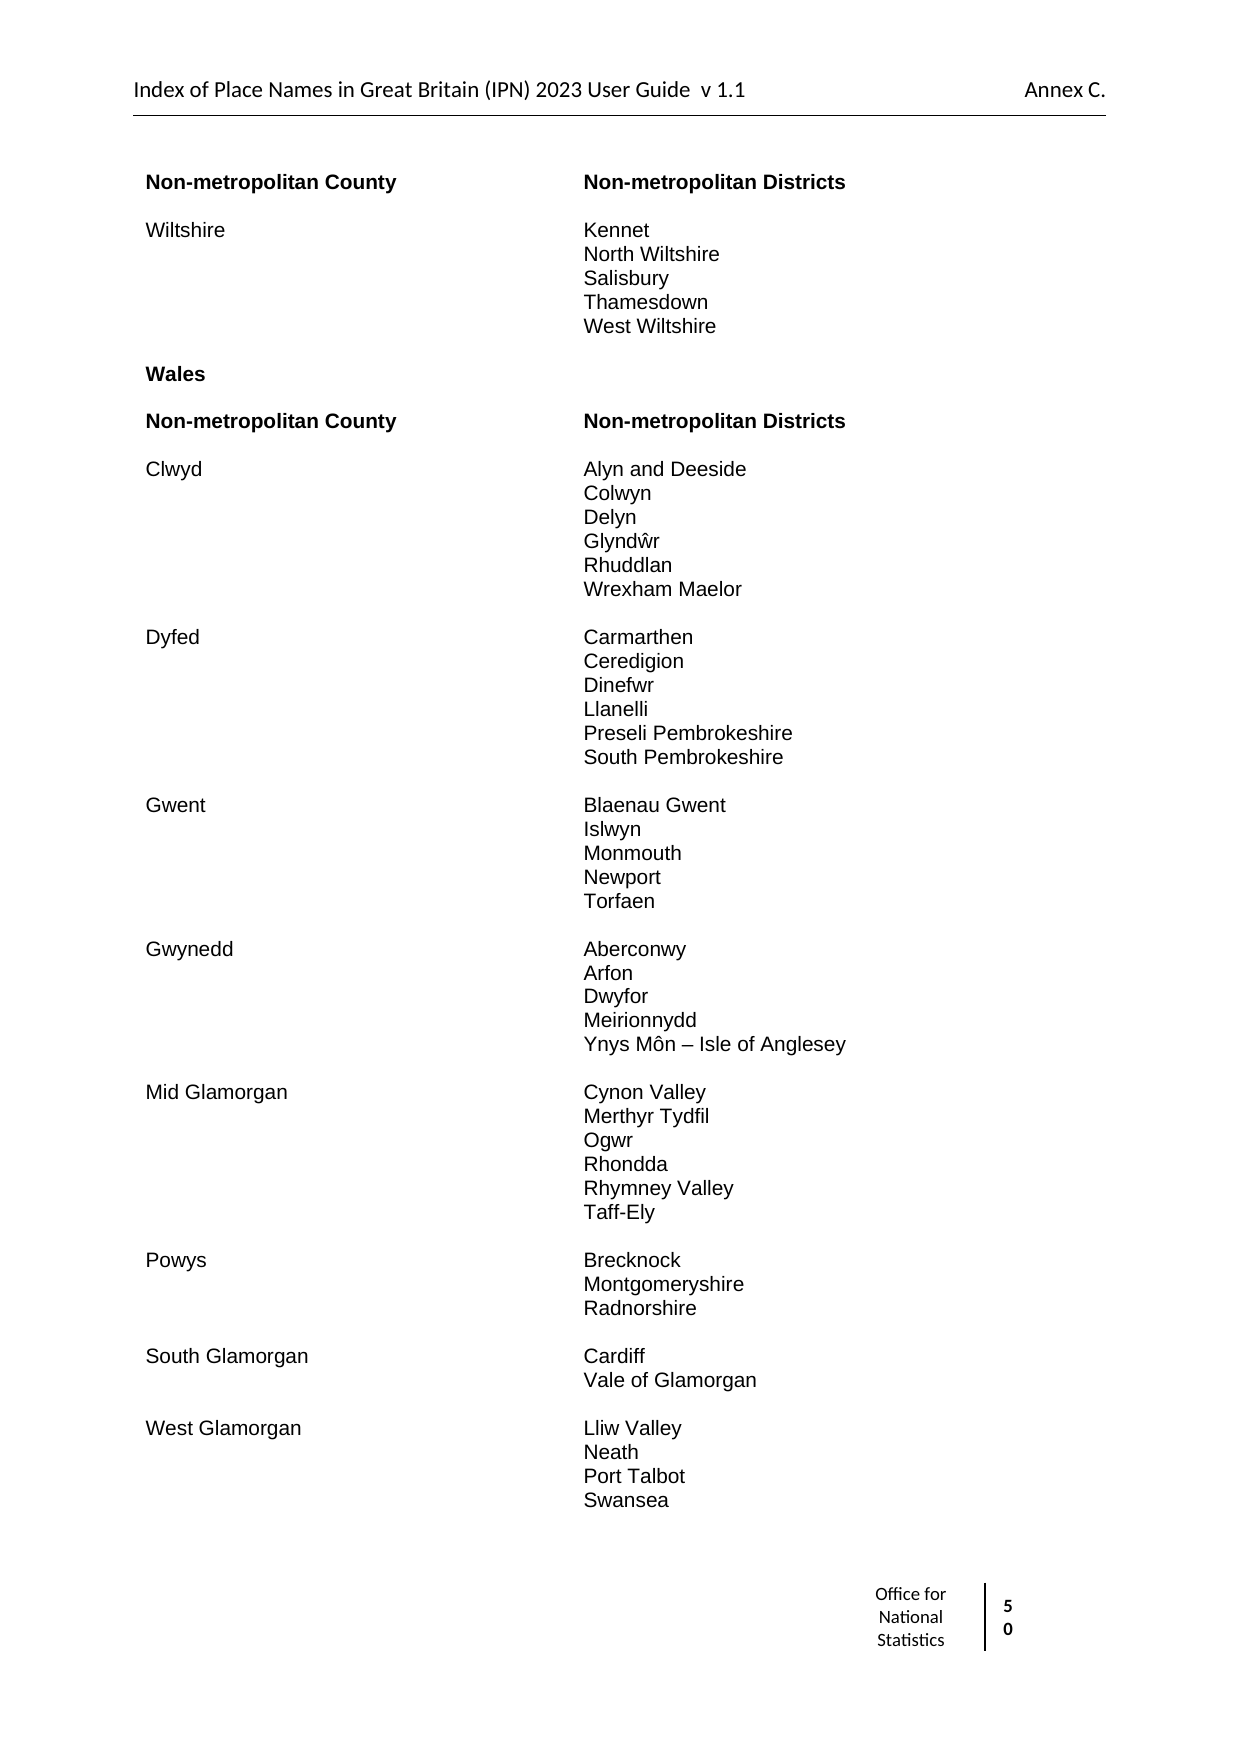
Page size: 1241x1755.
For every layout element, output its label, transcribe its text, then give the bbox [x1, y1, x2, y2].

text West Wiltshire [145, 313, 1094, 337]
text Dwyfor [145, 984, 1094, 1008]
text Ceredigion [145, 649, 1094, 673]
text South Pembrokeshire [145, 745, 1094, 769]
text Montgomeryshire [145, 1272, 1094, 1296]
text Non-metropolitan County Non-metropolitan Districts [145, 409, 1094, 433]
text Clwyd Alyn and Deeside [145, 457, 1094, 481]
text Vale of Glamorgan [145, 1368, 1094, 1392]
text Islwyn [145, 817, 1094, 841]
text Dyfed Carmarthen [145, 625, 1094, 649]
text Non-metropolitan County Non-metropolitan Districts [145, 170, 1094, 194]
text Monmouth [145, 841, 1094, 864]
text Gwynedd Aberconwy [145, 936, 1094, 960]
text Torfaen [145, 888, 1094, 912]
text Wrexham Maelor [145, 577, 1094, 601]
text Colwyn [145, 481, 1094, 505]
text Salisbury [145, 266, 1094, 289]
text Llanelli [145, 697, 1094, 721]
text Mid Glamorgan Cynon Valley [145, 1080, 1094, 1104]
text Swansea [145, 1487, 1094, 1511]
text Gwent Blaenau Gwent [145, 793, 1094, 817]
text West Glamorgan Lliw Valley [145, 1416, 1094, 1439]
text Port Talbot [145, 1463, 1094, 1487]
text Rhondda [145, 1152, 1094, 1176]
text Dinefwr [145, 673, 1094, 697]
text Glyndŵr [145, 529, 1094, 553]
text Newport [145, 864, 1094, 888]
text Rhuddlan [145, 553, 1094, 577]
text Powys Brecknock [145, 1248, 1094, 1272]
text Taff-Ely [145, 1200, 1094, 1224]
text Ogwr [145, 1128, 1094, 1152]
text Thamesdown [145, 289, 1094, 313]
text South Glamorgan Cardiff [145, 1344, 1094, 1368]
text Wiltshire Kennet [145, 218, 1094, 242]
text Neath [145, 1439, 1094, 1463]
text Arfon [145, 960, 1094, 984]
text Merthyr Tydfil [145, 1104, 1094, 1128]
text North Wiltshire [145, 242, 1094, 266]
text Radnorshire [145, 1296, 1094, 1320]
text Preseli Pembrokeshire [145, 721, 1094, 745]
text Ynys Môn – Isle of Anglesey [145, 1032, 1094, 1056]
text Wales [145, 361, 1094, 385]
text Meirionnydd [145, 1008, 1094, 1032]
text Delyn [145, 505, 1094, 529]
text Rhymney Valley [145, 1176, 1094, 1200]
